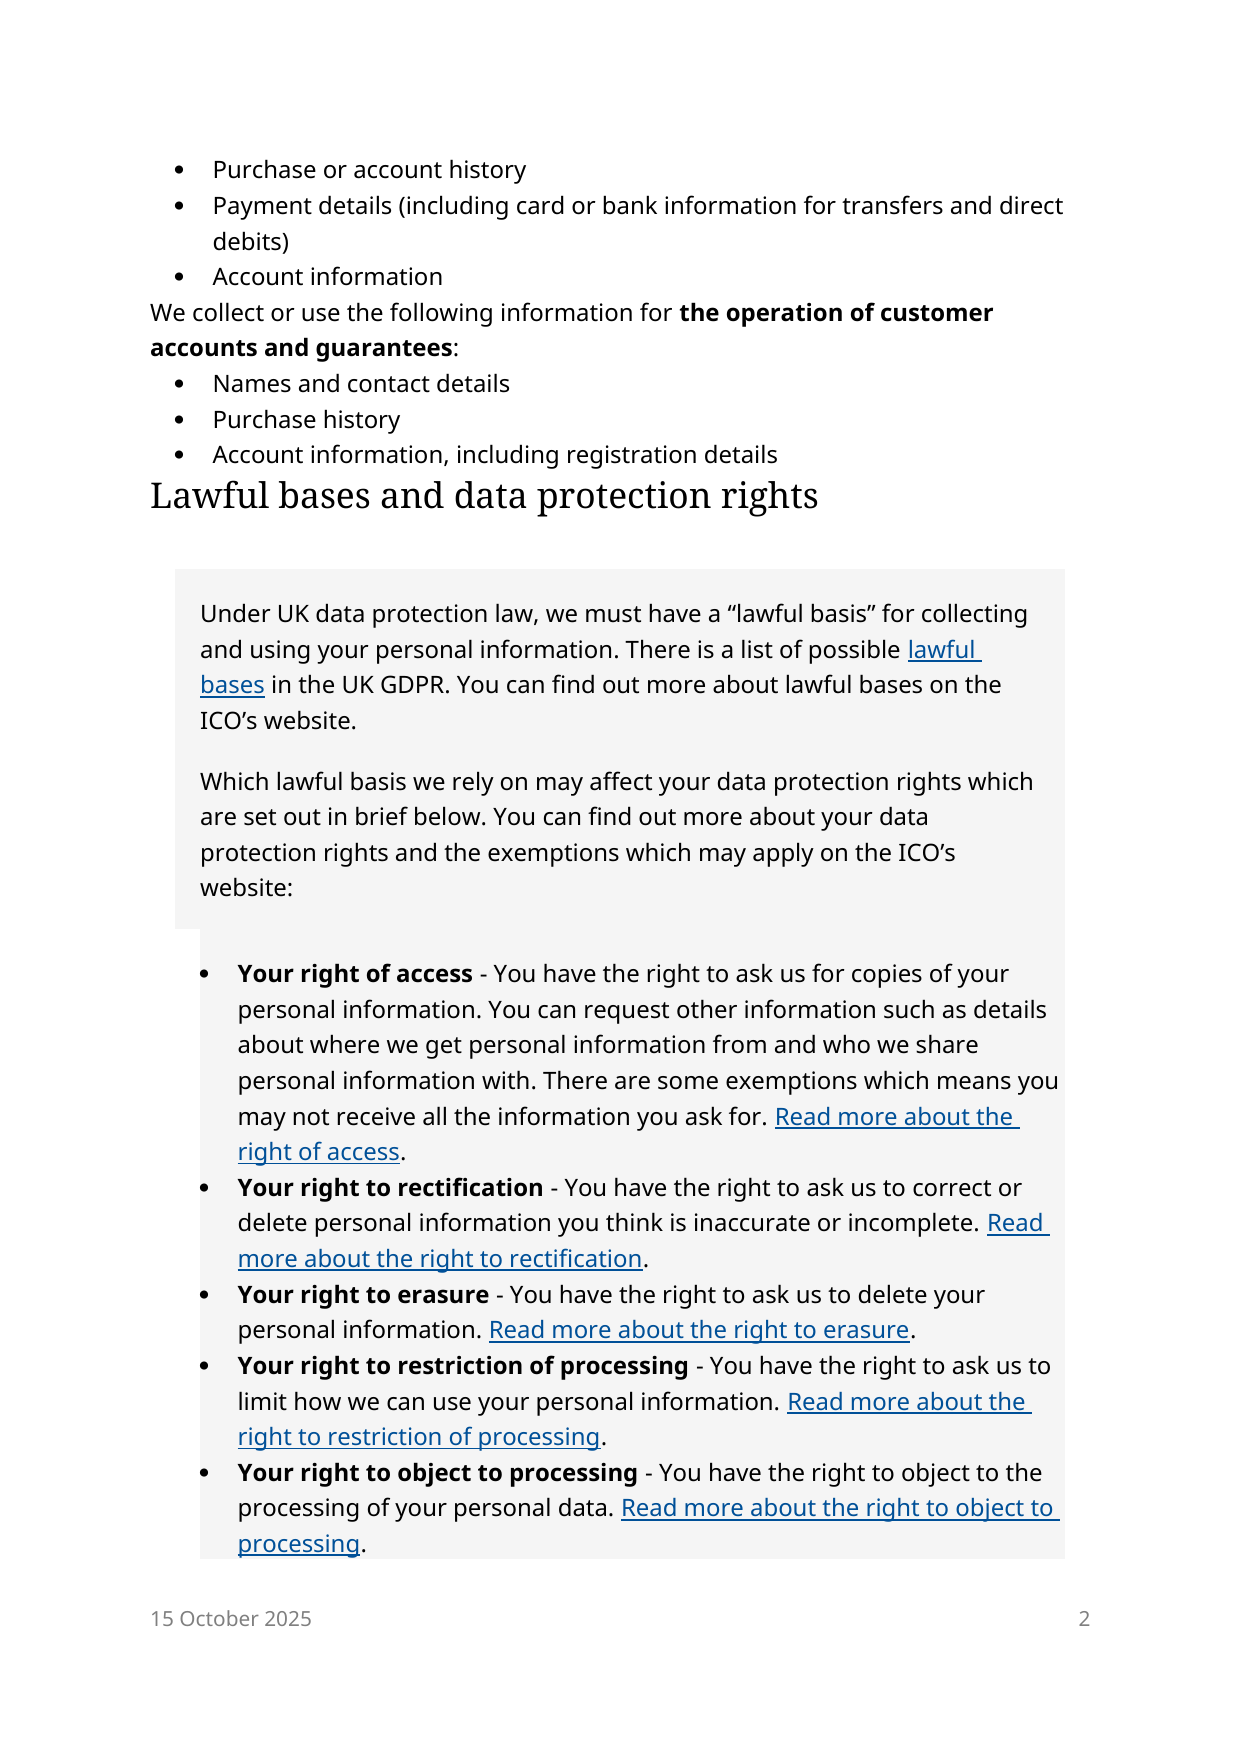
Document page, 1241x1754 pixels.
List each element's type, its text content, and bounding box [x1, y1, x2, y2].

list Purchase history [175, 399, 1090, 435]
list Account information, including registration details [175, 435, 1090, 471]
text We collect or use the following information for the operation of customer accounts and guarantees: [150, 292, 1090, 364]
list Account information [175, 257, 1090, 292]
text Lawful bases and data protection rights [150, 471, 1090, 519]
list Your right to restriction of processing - You have the right to ask us to limit how we can use your personal information. Read more about the right to restriction of processing. [200, 1346, 1065, 1453]
text Which lawful basis we rely on may affect your data protection rights which are set out in brief below. You can find out more about your data protection rights and the exemptions which may apply on the ICO’s website: [175, 736, 1065, 929]
list Your right of access - You have the right to ask us for copies of your personal information. You can request other information such as details about where we get personal information from and who we share personal information with. There are some exemptions which means you may not receive all the information you ask for. Read more about the right of access. [200, 954, 1065, 1168]
list Payment details (including card or bank information for transfers and direct debits) [175, 186, 1090, 257]
list Purchase or account history [175, 150, 1090, 186]
list Names and contact details [175, 364, 1090, 399]
text Under UK data protection law, we must have a “lawful basis” for collecting and using your personal information. There is a list of possible lawful bases in the UK GDPR. You can find out more about lawful bases on the ICO’s website. [175, 569, 1065, 736]
list Your right to object to processing - You have the right to object to the processing of your personal data. Read more about the right to object to processing. [200, 1453, 1065, 1559]
list Your right to erasure - You have the right to ask us to delete your personal information. Read more about the right to erasure. [200, 1274, 1065, 1346]
list Your right to rectification - You have the right to ask us to correct or delete personal information you think is inaccurate or incomplete. Read more about the right to rectification. [200, 1168, 1065, 1274]
